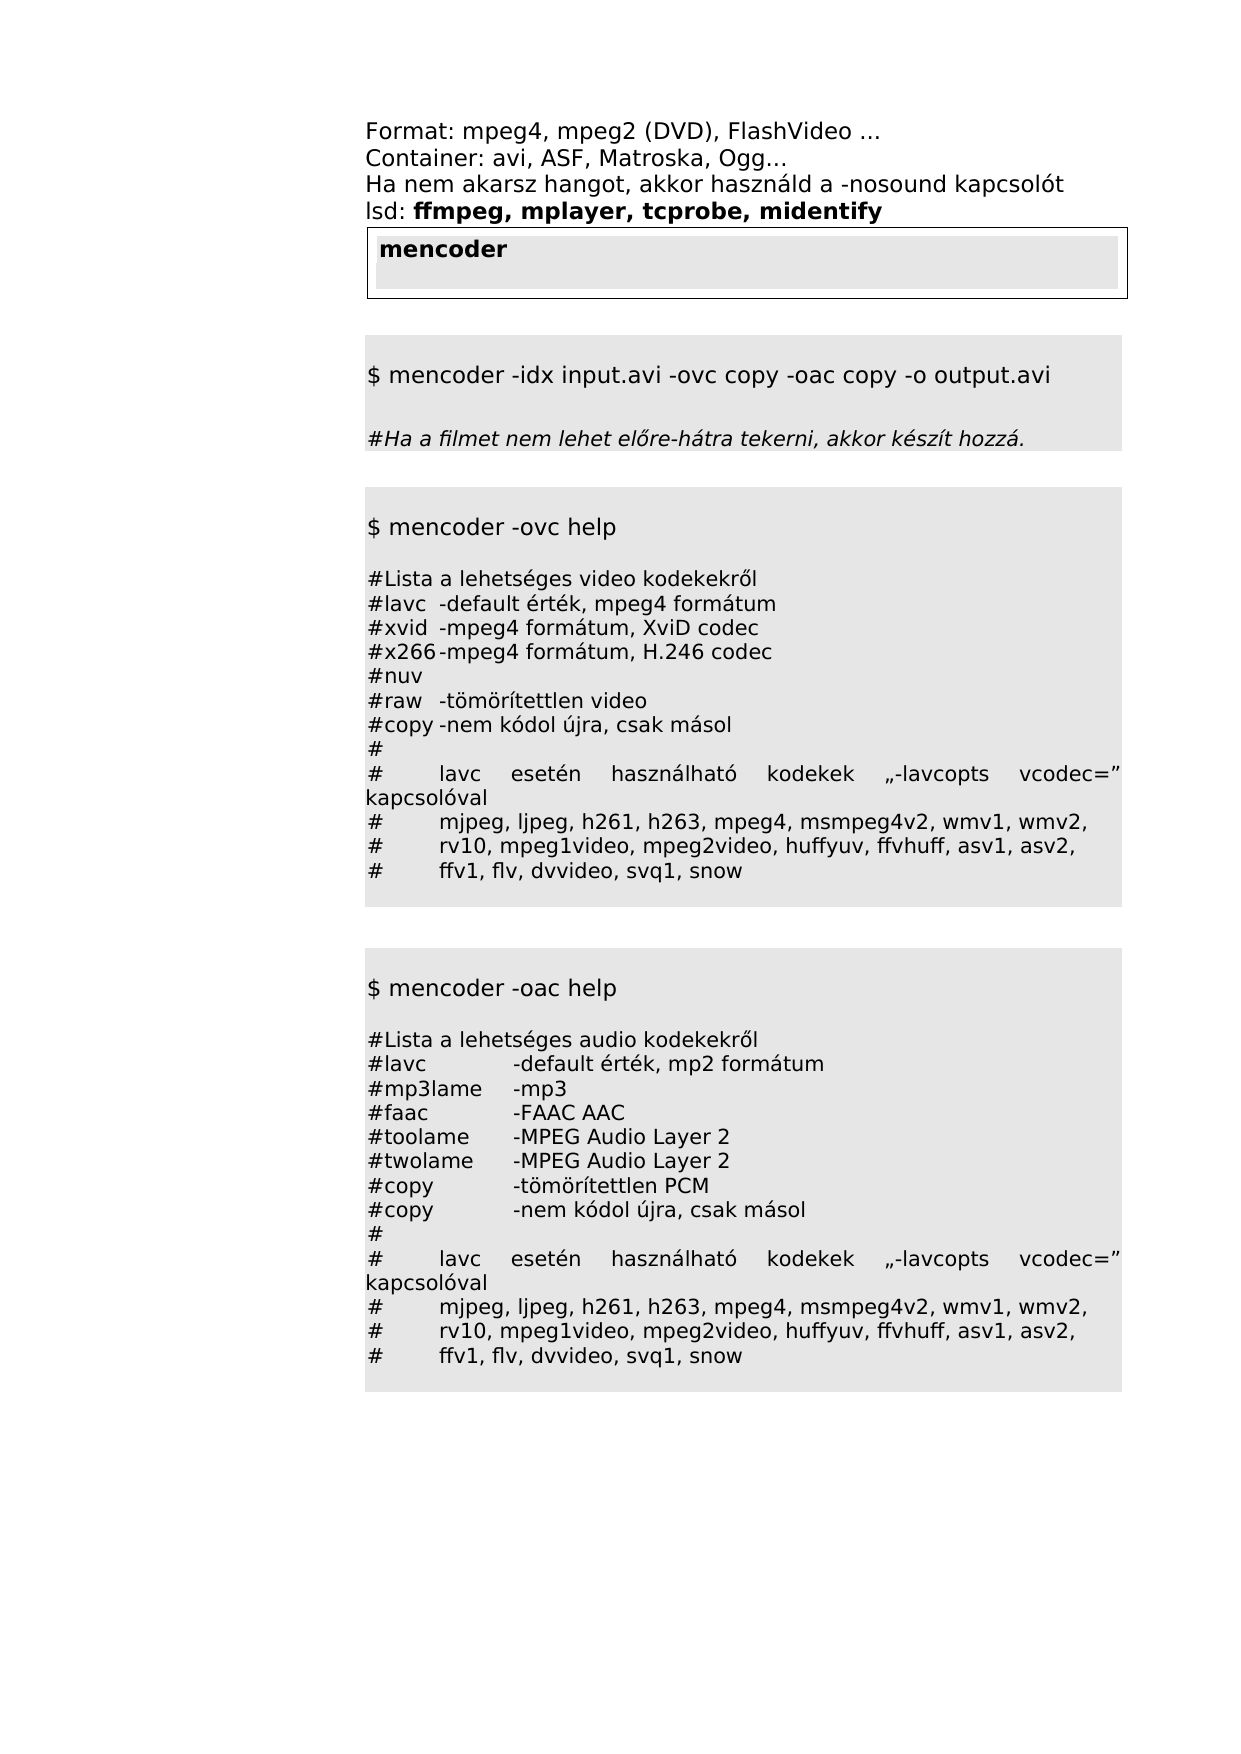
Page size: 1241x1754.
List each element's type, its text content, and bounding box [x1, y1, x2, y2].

text #x266 -mpeg4 formátum, H.246 codec [365, 640, 1122, 664]
text # lavc esetén használható kodekek „-lavcopts vcodec=” kapcsolóval [365, 762, 1122, 810]
text #copy -nem kódol újra, csak másol [365, 713, 1122, 737]
text #twolame -MPEG Audio Layer 2 [365, 1149, 1122, 1174]
text Ha nem akarsz hangot, akkor használd a -nosound kapcsolót [365, 171, 1122, 198]
text #faac -FAAC AAC [365, 1101, 1122, 1125]
text #copy -tömörítettlen PCM [365, 1174, 1122, 1198]
text Container: avi, ASF, Matroska, Ogg... [365, 145, 1122, 171]
text # ffv1, flv, dvvideo, svq1, snow [365, 859, 1122, 883]
text #Ha a filmet nem lehet előre-hátra tekerni, akkor készít hozzá. [365, 427, 1122, 451]
text #nuv [365, 664, 1122, 689]
text $ mencoder -idx input.avi -ovc copy -oac copy -o output.avi [365, 362, 1122, 389]
text #lavc -default érték, mpeg4 formátum [365, 592, 1122, 616]
text # mjpeg, ljpeg, h261, h263, mpeg4, msmpeg4v2, wmv1, wmv2, [365, 1295, 1122, 1319]
text $ mencoder -oac help [365, 975, 1122, 1001]
text #Lista a lehetséges video kodekekről [365, 567, 1122, 592]
text # mjpeg, ljpeg, h261, h263, mpeg4, msmpeg4v2, wmv1, wmv2, [365, 810, 1122, 834]
text # [365, 737, 1122, 762]
text Format: mpeg4, mpeg2 (DVD), FlashVideo ... [365, 118, 1122, 145]
text #toolame -MPEG Audio Layer 2 [365, 1125, 1122, 1149]
text $ mencoder -ovc help [365, 514, 1122, 541]
text #Lista a lehetséges audio kodekekről [365, 1028, 1122, 1052]
text # lavc esetén használható kodekek „-lavcopts vcodec=” kapcsolóval [365, 1247, 1122, 1295]
text # ffv1, flv, dvvideo, svq1, snow [365, 1344, 1122, 1368]
text # rv10, mpeg1video, mpeg2video, huffyuv, ffvhuff, asv1, asv2, [365, 834, 1122, 859]
text #copy -nem kódol újra, csak másol [365, 1198, 1122, 1222]
text mencoder [377, 236, 1118, 263]
text #lavc -default érték, mp2 formátum [365, 1052, 1122, 1077]
text # rv10, mpeg1video, mpeg2video, huffyuv, ffvhuff, asv1, asv2, [365, 1319, 1122, 1344]
text lsd: ffmpeg, mplayer, tcprobe, midentify [365, 198, 1122, 225]
text # [365, 1222, 1122, 1247]
text #xvid -mpeg4 formátum, XviD codec [365, 616, 1122, 640]
text #mp3lame -mp3 [365, 1077, 1122, 1101]
text #raw -tömörítettlen video [365, 689, 1122, 713]
